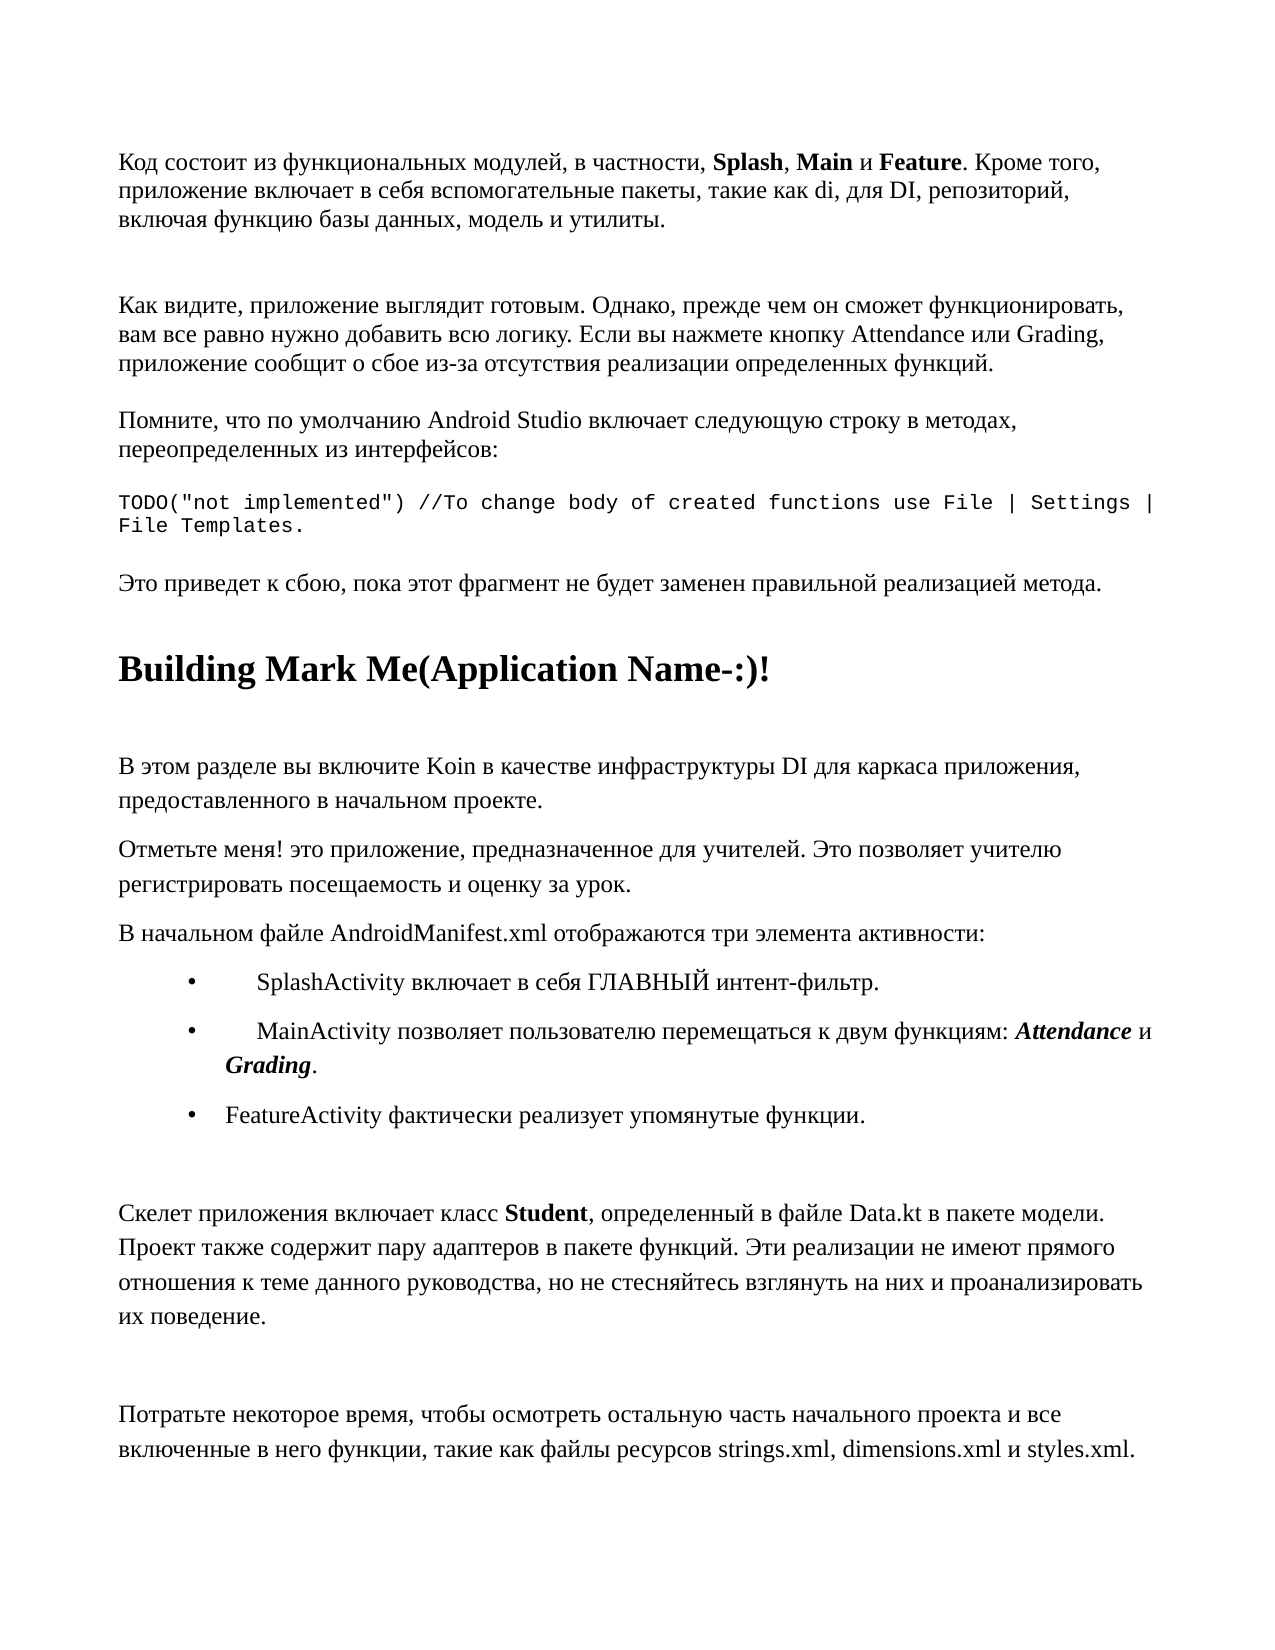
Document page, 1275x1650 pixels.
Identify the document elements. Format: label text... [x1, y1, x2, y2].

list SplashActivity включает в себя ГЛАВНЫЙ интент-фильтр. [188, 967, 1157, 996]
text Код состоит из функциональных модулей, в частности, Splash, Main и Feature. Кроме того, приложение включает в себя вспомогательные пакеты, такие как di, для DI, репозиторий, включая функцию базы данных, модель и утилиты. [118, 147, 1157, 233]
list MainActivity позволяет пользователю перемещаться к двум функциям: Attendance и Grading. [188, 1016, 1157, 1079]
text Как видите, приложение выглядит готовым. Однако, прежде чем он сможет функционировать, вам все равно нужно добавить всю логику. Если вы нажмете кнопку Attendance или Grading, приложение сообщит о сбое из-за отсутствия реализации определенных функций. [118, 291, 1157, 377]
list FeatureActivity фактически реализует упомянутые функции. [188, 1100, 1157, 1128]
text В начальном файле AndroidManifest.xml отображаются три элемента активности: [118, 918, 1157, 947]
subtitle Building Mark Me(Application Name-:)! [118, 646, 1157, 689]
text В этом разделе вы включите Koin в качестве инфраструктуры DI для каркаса приложения, предоставленного в начальном проекте. [118, 751, 1157, 814]
text TODO("not implemented") //To change body of created functions use File | Settings | File Templates. [118, 492, 1157, 539]
text Это приведет к сбою, пока этот фрагмент не будет заменен правильной реализацией метода. [118, 568, 1157, 597]
text Скелет приложения включает класс Student, определенный в файле Data.kt в пакете модели. Проект также содержит пару адаптеров в пакете функций. Эти реализации не имеют прямого отношения к теме данного руководства, но не стесняйтесь взглянуть на них и проанализировать их поведение. [118, 1198, 1157, 1330]
text Отметьте меня! это приложение, предназначенное для учителей. Это позволяет учителю регистрировать посещаемость и оценку за урок. [118, 834, 1157, 898]
text Помните, что по умолчанию Android Studio включает следующую строку в методах, переопределенных из интерфейсов: [118, 406, 1157, 463]
text Потратьте некоторое время, чтобы осмотреть остальную часть начального проекта и все включенные в него функции, такие как файлы ресурсов strings.xml, dimensions.xml и styles.xml. [118, 1399, 1157, 1463]
